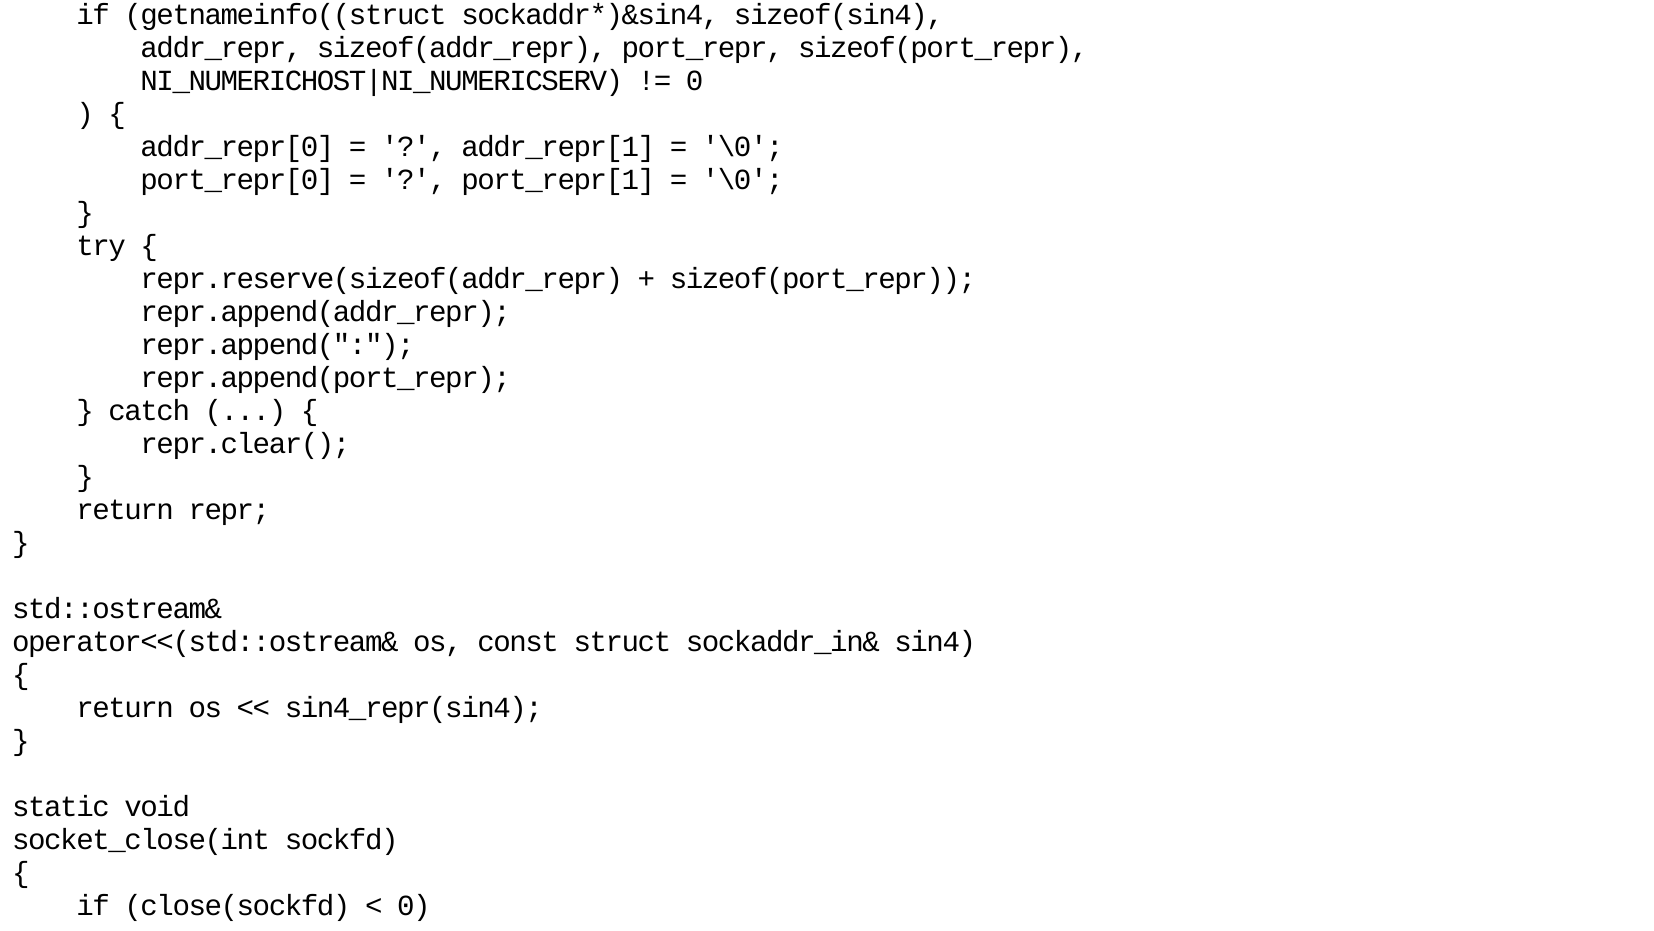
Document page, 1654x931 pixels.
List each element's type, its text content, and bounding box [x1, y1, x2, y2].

text socket_close(int sockfd) [12, 826, 1642, 858]
text { [12, 858, 1642, 892]
text } [12, 726, 1642, 759]
text } catch (...) { [12, 396, 1642, 429]
text repr.append(":"); [12, 330, 1642, 363]
text } [12, 462, 1642, 495]
text } [12, 198, 1642, 231]
text addr_repr, sizeof(addr_repr), port_repr, sizeof(port_repr), [12, 33, 1642, 66]
text repr.append(port_repr); [12, 363, 1642, 396]
text { [12, 660, 1642, 693]
text repr.append(addr_repr); [12, 297, 1642, 330]
text repr.clear(); [12, 429, 1642, 462]
text try { [12, 231, 1642, 264]
text operator<<(std::ostream& os, const struct sockaddr_in& sin4) [12, 627, 1642, 660]
text return repr; [12, 495, 1642, 528]
text static void [12, 792, 1642, 826]
text std::ostream& [12, 594, 1642, 627]
text return os << sin4_repr(sin4); [12, 693, 1642, 726]
text ) { [12, 99, 1642, 132]
text NI_NUMERICHOST|NI_NUMERICSERV) != 0 [12, 66, 1642, 99]
text if (getnameinfo((struct sockaddr*)&sin4, sizeof(sin4), [12, 0, 1642, 33]
text repr.reserve(sizeof(addr_repr) + sizeof(port_repr)); [12, 264, 1642, 297]
text } [12, 528, 1642, 561]
text port_repr[0] = '?', port_repr[1] = '\0'; [12, 165, 1642, 198]
text if (close(sockfd) < 0) [12, 892, 1642, 924]
text addr_repr[0] = '?', addr_repr[1] = '\0'; [12, 132, 1642, 165]
